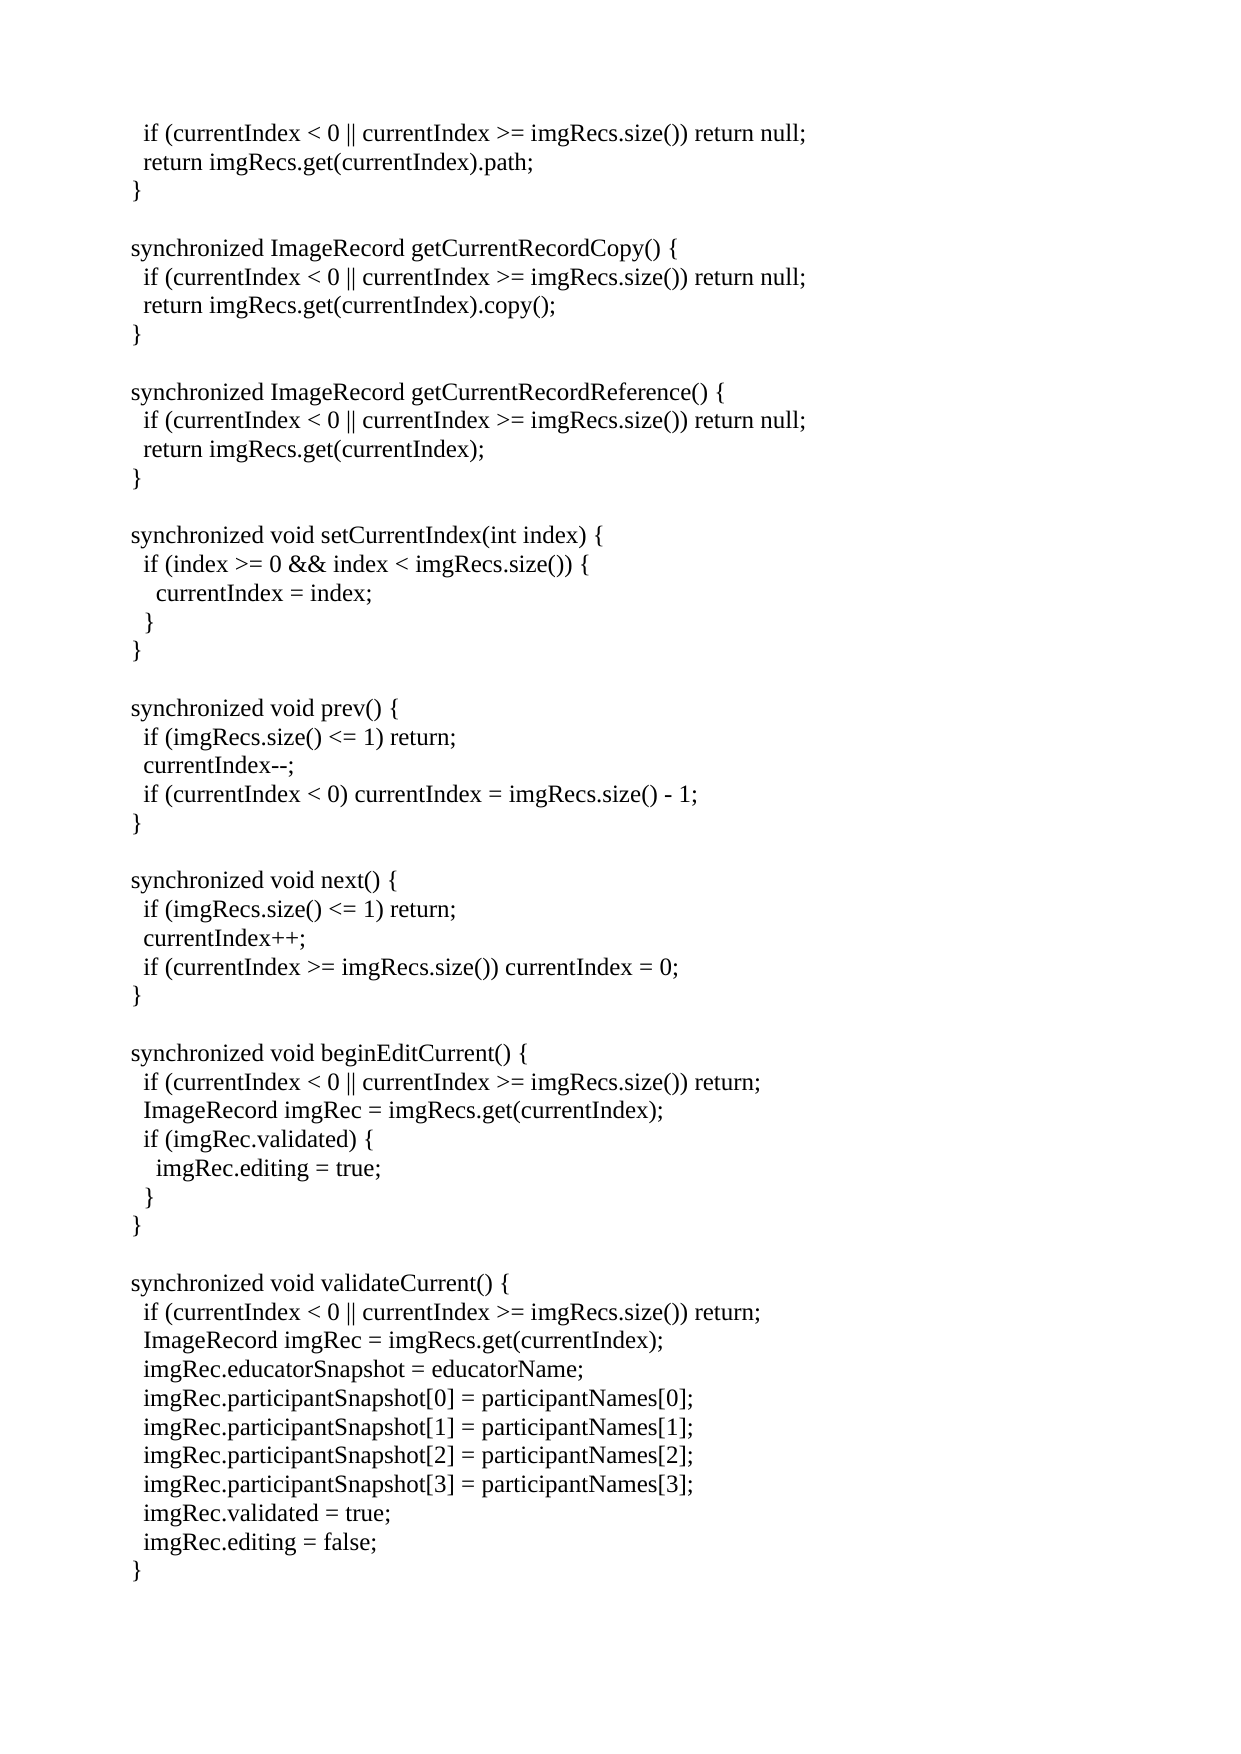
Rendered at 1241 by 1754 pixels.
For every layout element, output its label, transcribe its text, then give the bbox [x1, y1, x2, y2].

text ImageRecord imgRec = imgRecs.get(currentIndex); [118, 1326, 1122, 1354]
text imgRec.editing = true; [118, 1153, 1122, 1182]
text synchronized void prev() { [118, 693, 1122, 722]
text return imgRecs.get(currentIndex).path; [118, 147, 1122, 176]
text imgRec.editing = false; [118, 1527, 1122, 1556]
text if (currentIndex < 0 || currentIndex >= imgRecs.size()) return null; [118, 262, 1122, 291]
text if (currentIndex < 0 || currentIndex >= imgRecs.size()) return; [118, 1067, 1122, 1096]
text if (imgRecs.size() <= 1) return; [118, 894, 1122, 923]
text ImageRecord imgRec = imgRecs.get(currentIndex); [118, 1096, 1122, 1124]
text if (currentIndex < 0 || currentIndex >= imgRecs.size()) return null; [118, 118, 1122, 147]
text imgRec.participantSnapshot[1] = participantNames[1]; [118, 1412, 1122, 1441]
text } [118, 981, 1122, 1009]
text if (currentIndex < 0) currentIndex = imgRecs.size() - 1; [118, 779, 1122, 808]
text currentIndex = index; [118, 578, 1122, 607]
text if (currentIndex < 0 || currentIndex >= imgRecs.size()) return; [118, 1297, 1122, 1326]
text } [118, 1556, 1122, 1584]
text if (currentIndex < 0 || currentIndex >= imgRecs.size()) return null; [118, 406, 1122, 434]
text if (index >= 0 && index < imgRecs.size()) { [118, 549, 1122, 578]
text } [118, 808, 1122, 837]
text synchronized ImageRecord getCurrentRecordCopy() { [118, 233, 1122, 262]
text synchronized void beginEditCurrent() { [118, 1038, 1122, 1067]
text return imgRecs.get(currentIndex); [118, 434, 1122, 463]
text currentIndex--; [118, 751, 1122, 779]
text } [118, 636, 1122, 664]
text synchronized void next() { [118, 866, 1122, 894]
text } [118, 1211, 1122, 1239]
text if (imgRec.validated) { [118, 1124, 1122, 1153]
text imgRec.validated = true; [118, 1498, 1122, 1527]
text if (imgRecs.size() <= 1) return; [118, 722, 1122, 751]
text } [118, 1182, 1122, 1211]
text } [118, 607, 1122, 636]
text imgRec.participantSnapshot[3] = participantNames[3]; [118, 1469, 1122, 1498]
text imgRec.educatorSnapshot = educatorName; [118, 1354, 1122, 1383]
text synchronized void setCurrentIndex(int index) { [118, 521, 1122, 549]
text currentIndex++; [118, 923, 1122, 952]
text if (currentIndex >= imgRecs.size()) currentIndex = 0; [118, 952, 1122, 981]
text return imgRecs.get(currentIndex).copy(); [118, 291, 1122, 319]
text imgRec.participantSnapshot[2] = participantNames[2]; [118, 1441, 1122, 1469]
text synchronized void validateCurrent() { [118, 1268, 1122, 1297]
text imgRec.participantSnapshot[0] = participantNames[0]; [118, 1383, 1122, 1412]
text } [118, 463, 1122, 492]
text } [118, 176, 1122, 204]
text synchronized ImageRecord getCurrentRecordReference() { [118, 377, 1122, 406]
text } [118, 319, 1122, 348]
